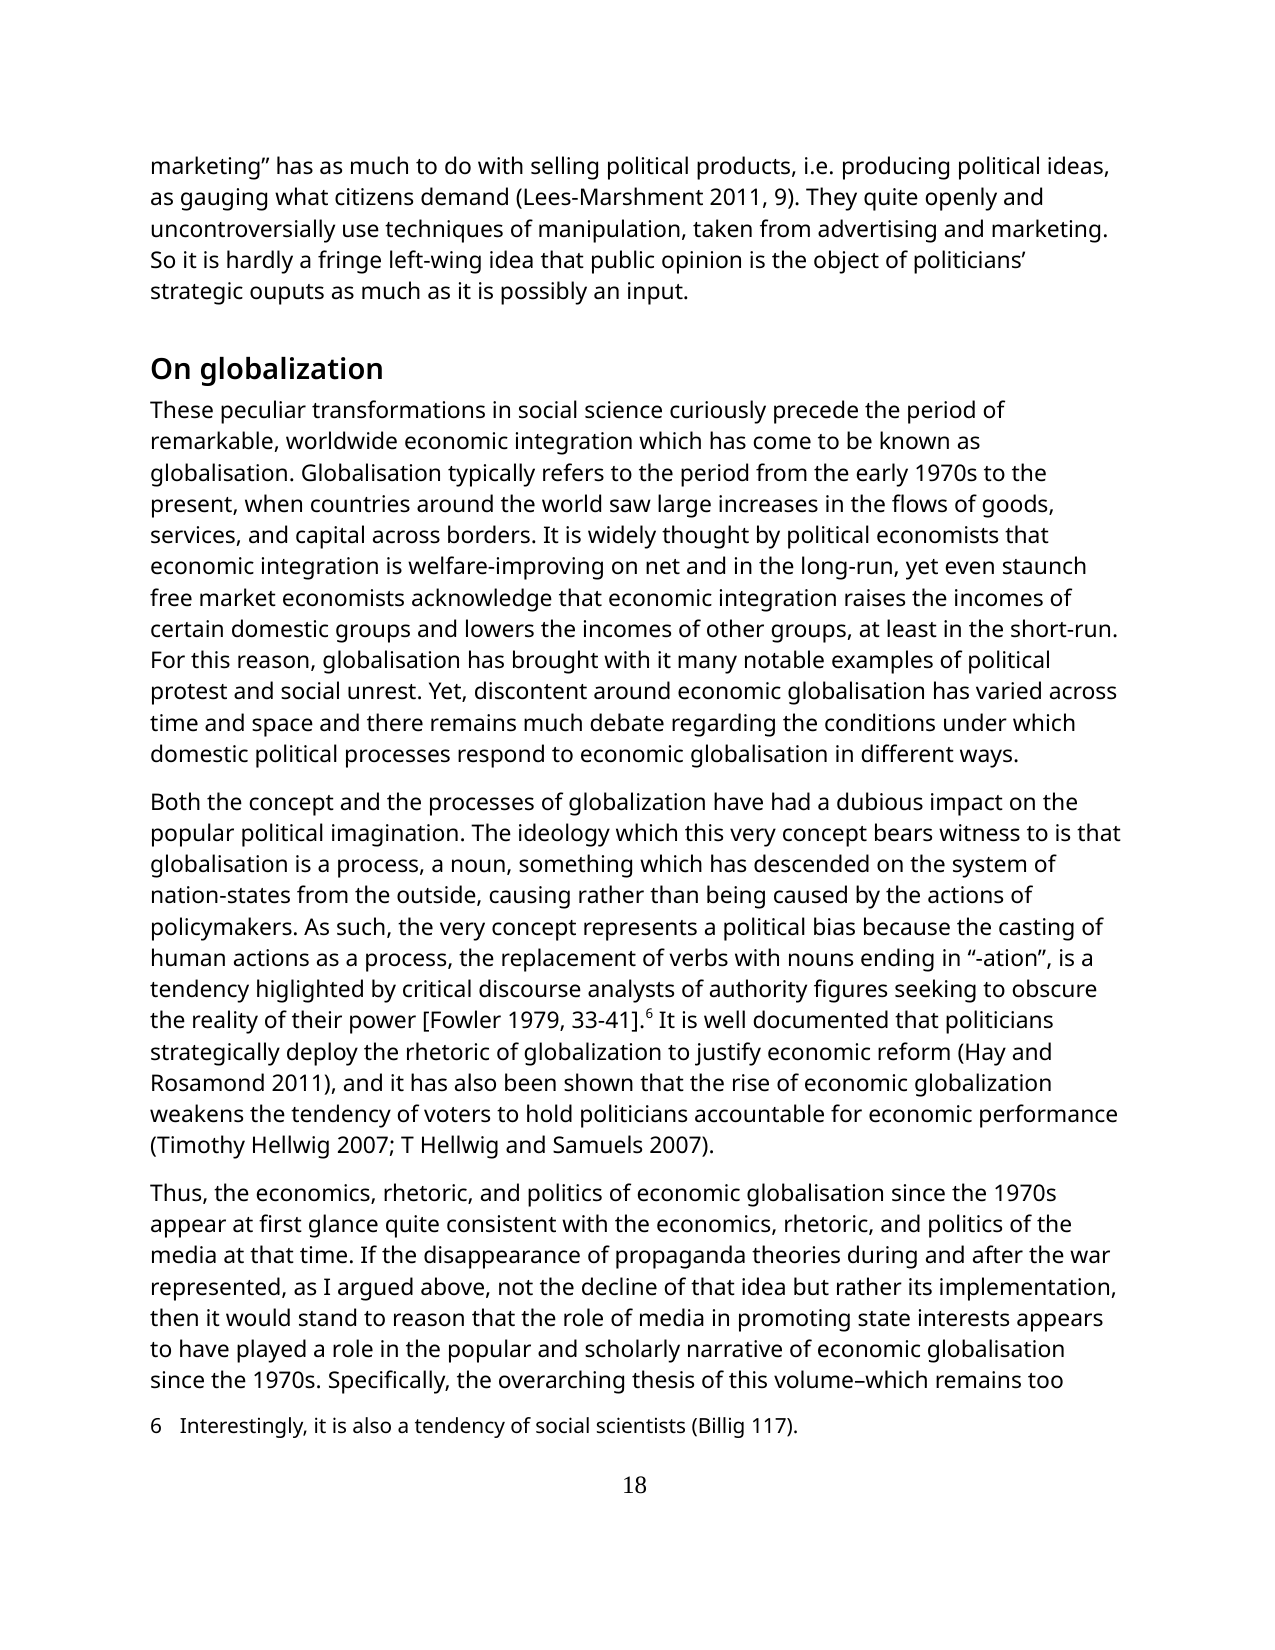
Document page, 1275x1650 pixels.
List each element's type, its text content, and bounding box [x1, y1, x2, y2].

subtitle On globalization [150, 348, 1125, 388]
text marketing” has as much to do with selling political products, i.e. producing political ideas, as gauging what citizens demand (Lees-Marshment 2011, 9). They quite openly and uncontroversially use techniques of manipulation, taken from advertising and marketing. So it is hardly a fringe left-wing idea that public opinion is the object of politicians’ strategic ouputs as much as it is possibly an input. [150, 150, 1125, 306]
text These peculiar transformations in social science curiously precede the period of remarkable, worldwide economic integration which has come to be known as globalisation. Globalisation typically refers to the period from the early 1970s to the present, when countries around the world saw large increases in the flows of goods, services, and capital across borders. It is widely thought by political economists that economic integration is welfare-improving on net and in the long-run, yet even staunch free market economists acknowledge that economic integration raises the incomes of certain domestic groups and lowers the incomes of other groups, at least in the short-run. For this reason, globalisation has brought with it many notable examples of political protest and social unrest. Yet, discontent around economic globalisation has varied across time and space and there remains much debate regarding the conditions under which domestic political processes respond to economic globalisation in different ways. [150, 394, 1125, 769]
text Thus, the economics, rhetoric, and politics of economic globalisation since the 1970s appear at first glance quite consistent with the economics, rhetoric, and politics of the media at that time. If the disappearance of propaganda theories during and after the war represented, as I argued above, not the decline of that idea but rather its implementation, then it would stand to reason that the role of media in promoting state interests appears to have played a role in the popular and scholarly narrative of economic globalisation since the 1970s. Specifically, the overarching thesis of this volume–which remains too [150, 1177, 1125, 1396]
text Both the concept and the processes of globalization have had a dubious impact on the popular political imagination. The ideology which this very concept bears witness to is that globalisation is a process, a noun, something which has descended on the system of nation-states from the outside, causing rather than being caused by the actions of policymakers. As such, the very concept represents a political bias because the casting of human actions as a process, the replacement of verbs with nouns ending in “-ation”, is a tendency higlighted by critical discourse analysts of authority figures seeking to obscure the reality of their power [Fowler 1979, 33-41]. It is well documented that politicians strategically deploy the rhetoric of globalization to justify economic reform (Hay and Rosamond 2011), and it has also been shown that the rise of economic globalization weakens the tendency of voters to hold politicians accountable for economic performance (Timothy Hellwig 2007; T Hellwig and Samuels 2007). [150, 785, 1125, 1160]
text Interestingly, it is also a tendency of social scientists (Billig 117). [150, 1412, 1125, 1440]
